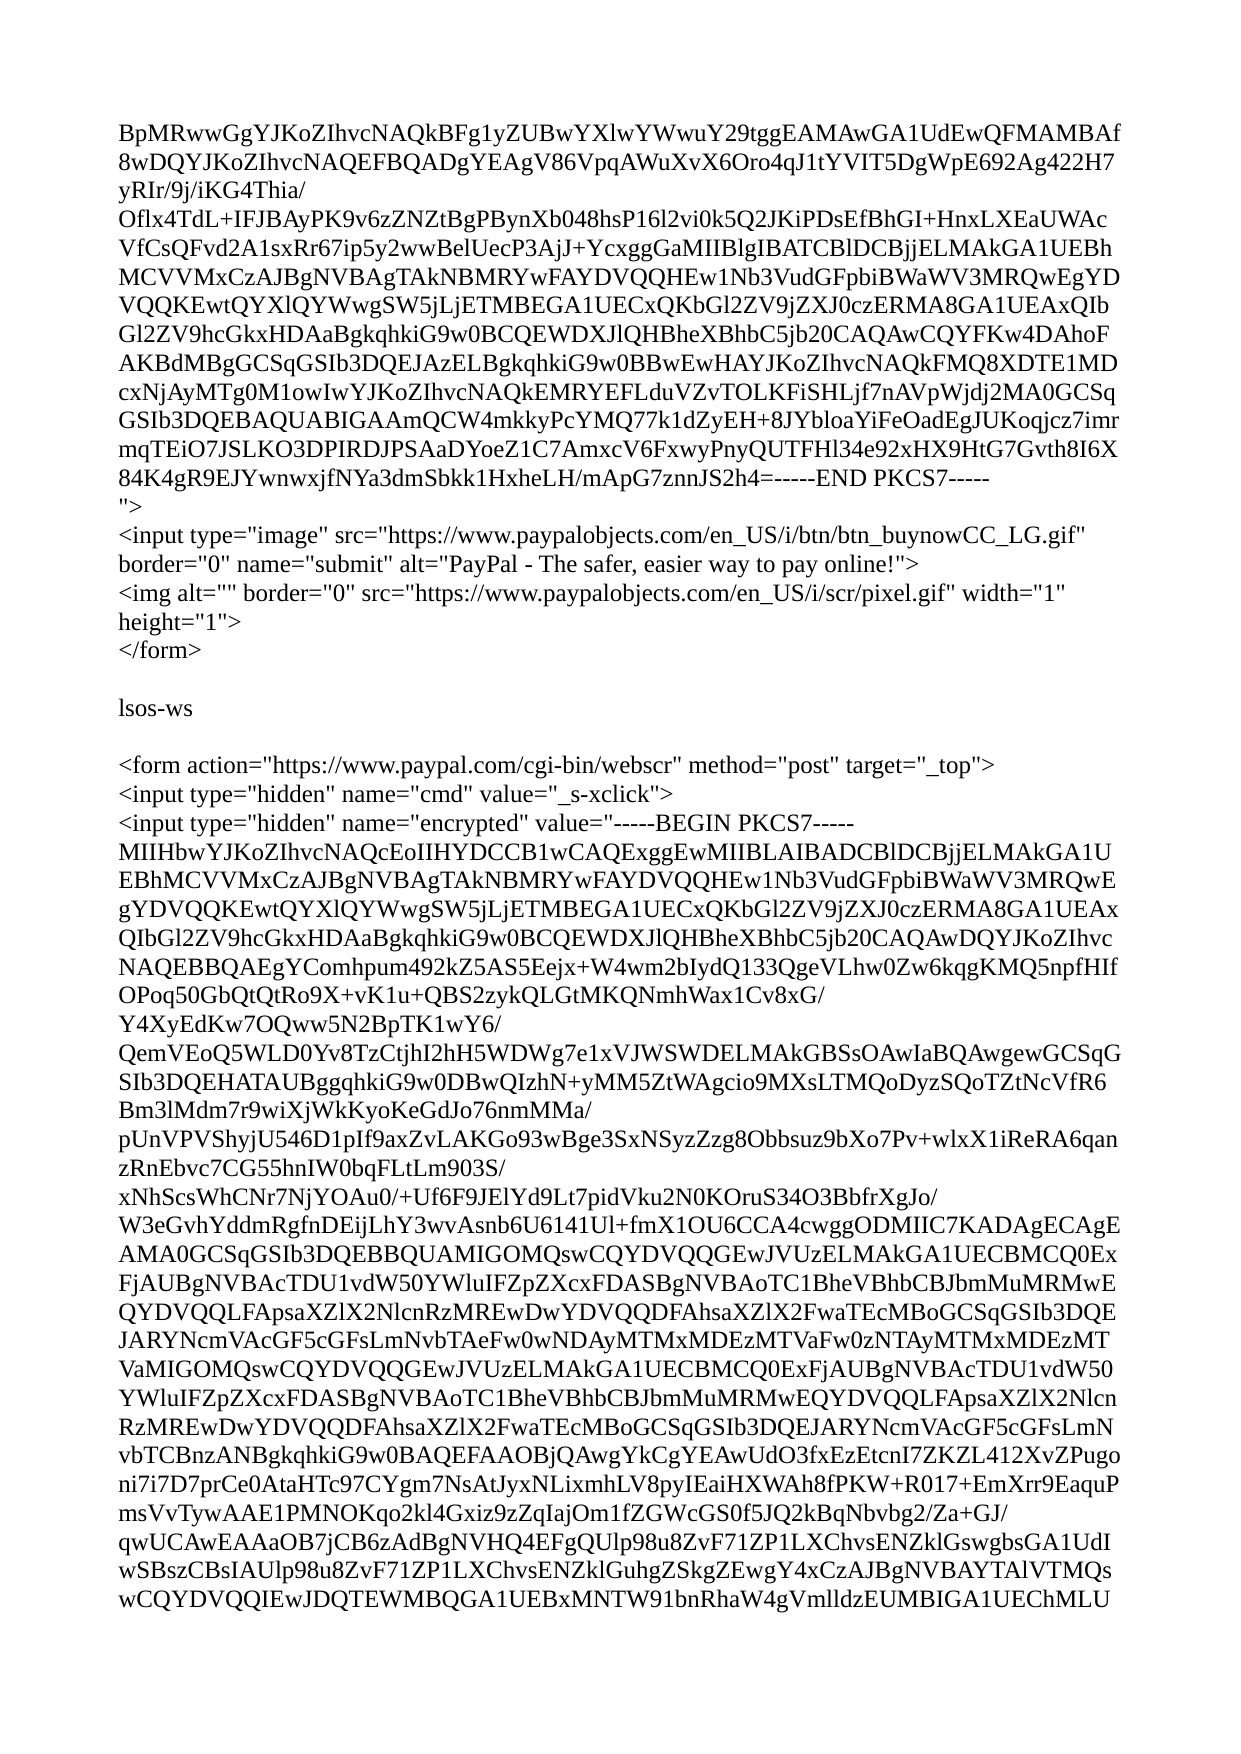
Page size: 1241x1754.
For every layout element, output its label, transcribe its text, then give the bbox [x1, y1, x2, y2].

text BpMRwwGgYJKoZIhvcNAQkBFg1yZUBwYXlwYWwuY29tggEAMAwGA1UdEwQFMAMBAf8wDQYJKoZIhvcNAQEFBQADgYEAgV86VpqAWuXvX6Oro4qJ1tYVIT5DgWpE692Ag422H7yRIr/9j/iKG4Thia/Oflx4TdL+IFJBAyPK9v6zZNZtBgPBynXb048hsP16l2vi0k5Q2JKiPDsEfBhGI+HnxLXEaUWAcVfCsQFvd2A1sxRr67ip5y2wwBelUecP3AjJ+YcxggGaMIIBlgIBATCBlDCBjjELMAkGA1UEBhMCVVMxCzAJBgNVBAgTAkNBMRYwFAYDVQQHEw1Nb3VudGFpbiBWaWV3MRQwEgYDVQQKEwtQYXlQYWwgSW5jLjETMBEGA1UECxQKbGl2ZV9jZXJ0czERMA8GA1UEAxQIbGl2ZV9hcGkxHDAaBgkqhkiG9w0BCQEWDXJlQHBheXBhbC5jb20CAQAwCQYFKw4DAhoFAKBdMBgGCSqGSIb3DQEJAzELBgkqhkiG9w0BBwEwHAYJKoZIhvcNAQkFMQ8XDTE1MDcxNjAyMTg0M1owIwYJKoZIhvcNAQkEMRYEFLduVZvTOLKFiSHLjf7nAVpWjdj2MA0GCSqGSIb3DQEBAQUABIGAAmQCW4mkkyPcYMQ77k1dZyEH+8JYbloaYiFeOadEgJUKoqjcz7imrmqTEiO7JSLKO3DPIRDJPSAaDYoeZ1C7AmxcV6FxwyPnyQUTFHl34e92xHX9HtG7Gvth8I6X84K4gR9EJYwnwxjfNYa3dmSbkk1HxheLH/mApG7znnJS2h4=-----END PKCS7----- [118, 118, 1122, 492]
text <input type="image" src="https://www.paypalobjects.com/en_US/i/btn/btn_buynowCC_LG.gif" border="0" name="submit" alt="PayPal - The safer, easier way to pay online!"> [118, 521, 1122, 578]
text <img alt="" border="0" src="https://www.paypalobjects.com/en_US/i/scr/pixel.gif" width="1" height="1"> [118, 578, 1122, 636]
text <input type="hidden" name="encrypted" value="-----BEGIN PKCS7-----MIIHbwYJKoZIhvcNAQcEoIIHYDCCB1wCAQExggEwMIIBLAIBADCBlDCBjjELMAkGA1UEBhMCVVMxCzAJBgNVBAgTAkNBMRYwFAYDVQQHEw1Nb3VudGFpbiBWaWV3MRQwEgYDVQQKEwtQYXlQYWwgSW5jLjETMBEGA1UECxQKbGl2ZV9jZXJ0czERMA8GA1UEAxQIbGl2ZV9hcGkxHDAaBgkqhkiG9w0BCQEWDXJlQHBheXBhbC5jb20CAQAwDQYJKoZIhvcNAQEBBQAEgYComhpum492kZ5AS5Eejx+W4wm2bIydQ133QgeVLhw0Zw6kqgKMQ5npfHIfOPoq50GbQtQtRo9X+vK1u+QBS2zykQLGtMKQNmhWax1Cv8xG/Y4XyEdKw7OQww5N2BpTK1wY6/QemVEoQ5WLD0Yv8TzCtjhI2hH5WDWg7e1xVJWSWDELMAkGBSsOAwIaBQAwgewGCSqGSIb3DQEHATAUBggqhkiG9w0DBwQIzhN+yMM5ZtWAgcio9MXsLTMQoDyzSQoTZtNcVfR6Bm3lMdm7r9wiXjWkKyoKeGdJo76nmMMa/pUnVPVShyjU546D1pIf9axZvLAKGo93wBge3SxNSyzZzg8Obbsuz9bXo7Pv+wlxX1iReRA6qanzRnEbvc7CG55hnIW0bqFLtLm903S/xNhScsWhCNr7NjYOAu0/+Uf6F9JElYd9Lt7pidVku2N0KOruS34O3BbfrXgJo/W3eGvhYddmRgfnDEijLhY3wvAsnb6U6141Ul+fmX1OU6CCA4cwggODMIIC7KADAgECAgEAMA0GCSqGSIb3DQEBBQUAMIGOMQswCQYDVQQGEwJVUzELMAkGA1UECBMCQ0ExFjAUBgNVBAcTDU1vdW50YWluIFZpZXcxFDASBgNVBAoTC1BheVBhbCBJbmMuMRMwEQYDVQQLFApsaXZlX2NlcnRzMREwDwYDVQQDFAhsaXZlX2FwaTEcMBoGCSqGSIb3DQEJARYNcmVAcGF5cGFsLmNvbTAeFw0wNDAyMTMxMDEzMTVaFw0zNTAyMTMxMDEzMTVaMIGOMQswCQYDVQQGEwJVUzELMAkGA1UECBMCQ0ExFjAUBgNVBAcTDU1vdW50YWluIFZpZXcxFDASBgNVBAoTC1BheVBhbCBJbmMuMRMwEQYDVQQLFApsaXZlX2NlcnRzMREwDwYDVQQDFAhsaXZlX2FwaTEcMBoGCSqGSIb3DQEJARYNcmVAcGF5cGFsLmNvbTCBnzANBgkqhkiG9w0BAQEFAAOBjQAwgYkCgYEAwUdO3fxEzEtcnI7ZKZL412XvZPugoni7i7D7prCe0AtaHTc97CYgm7NsAtJyxNLixmhLV8pyIEaiHXWAh8fPKW+R017+EmXrr9EaquPmsVvTywAAE1PMNOKqo2kl4Gxiz9zZqIajOm1fZGWcGS0f5JQ2kBqNbvbg2/Za+GJ/qwUCAwEAAaOB7jCB6zAdBgNVHQ4EFgQUlp98u8ZvF71ZP1LXChvsENZklGswgbsGA1UdIwSBszCBsIAUlp98u8ZvF71ZP1LXChvsENZklGuhgZSkgZEwgY4xCzAJBgNVBAYTAlVTMQswCQYDVQQIEwJDQTEWMBQGA1UEBxMNTW91bnRhaW4gVmlldzEUMBIGA1UEChMLU [118, 808, 1122, 1613]
text lsos-ws [118, 693, 1122, 722]
text <form action="https://www.paypal.com/cgi-bin/webscr" method="post" target="_top"> [118, 751, 1122, 779]
text </form> [118, 636, 1122, 664]
text <input type="hidden" name="cmd" value="_s-xclick"> [118, 779, 1122, 808]
text "> [118, 492, 1122, 521]
